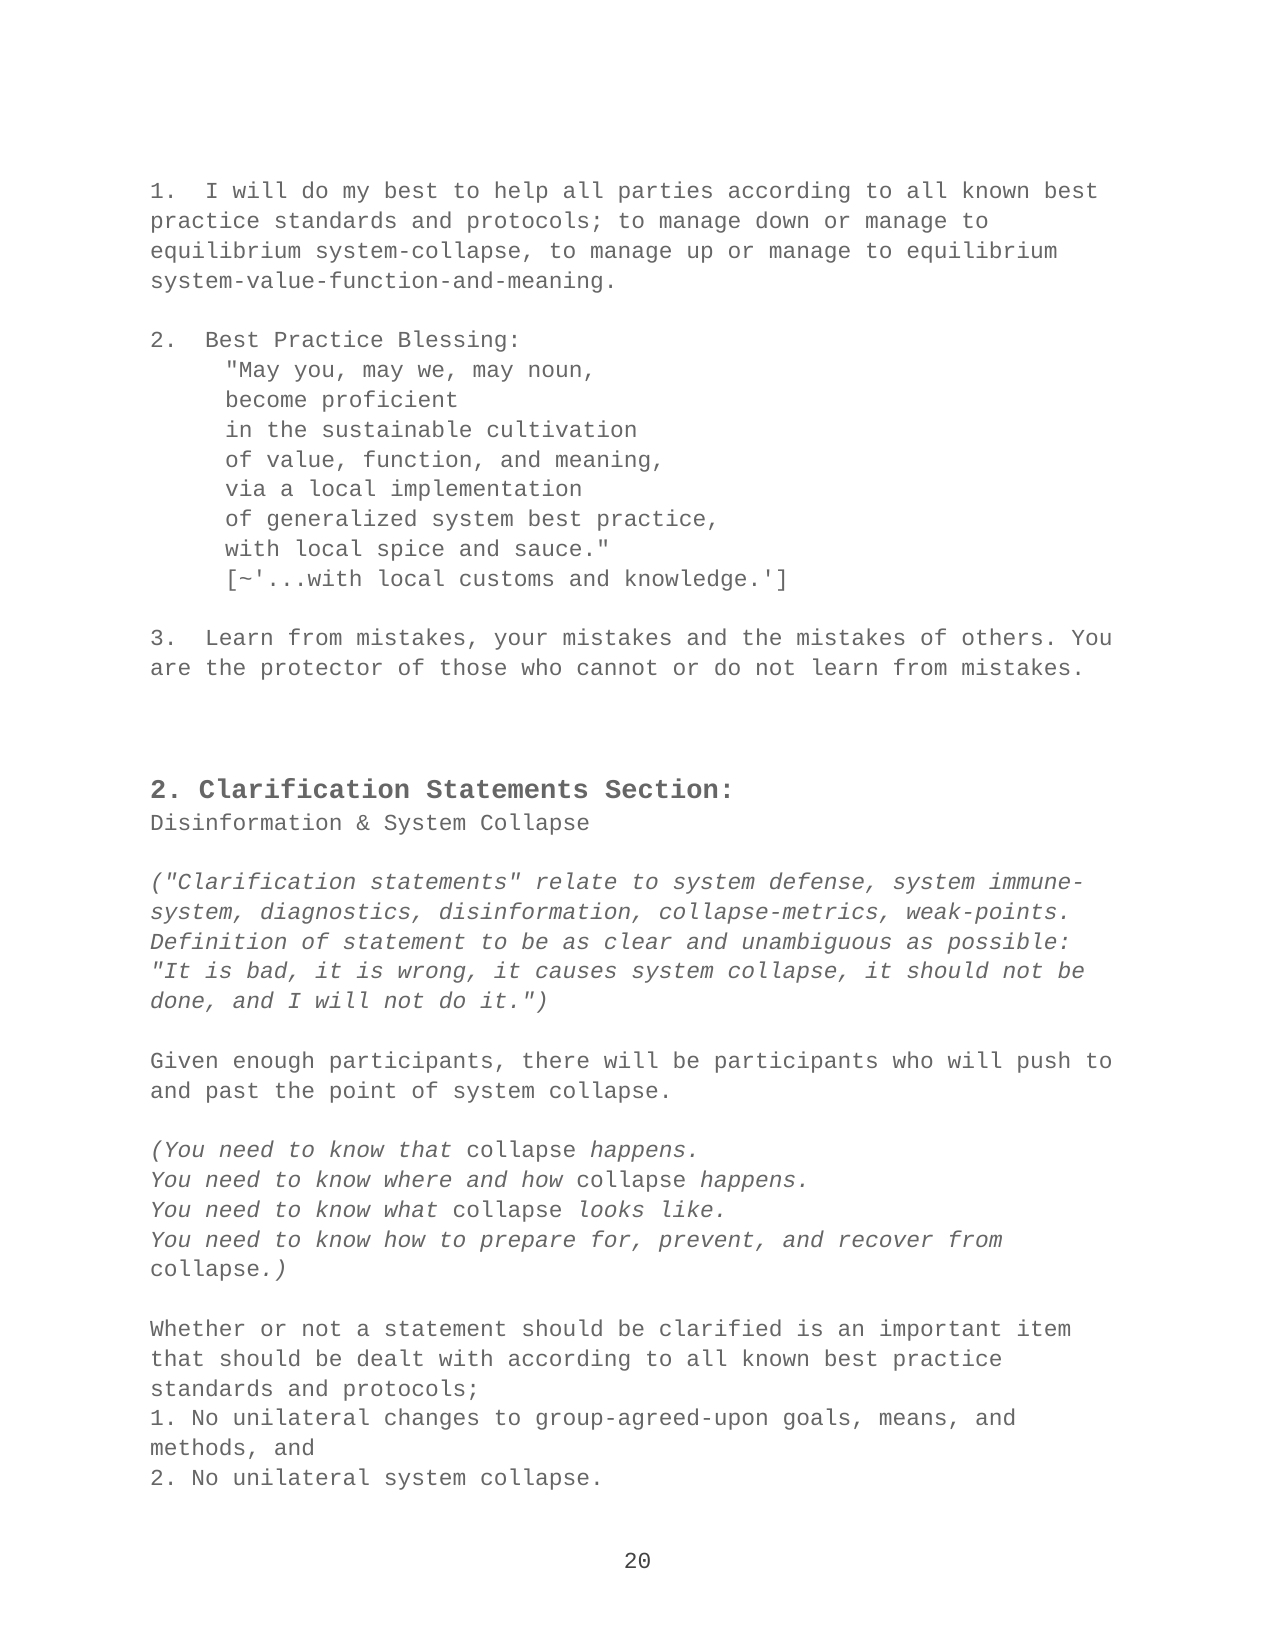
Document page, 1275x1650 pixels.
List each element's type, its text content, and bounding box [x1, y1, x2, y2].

text in the sustainable cultivation [225, 418, 1125, 444]
text 1. I will do my best to help all parties according to all known best practice standards and protocols; to manage down or manage to equilibrium system-collapse, to manage up or manage to equilibrium system-value-function-and-meaning. [150, 180, 1125, 295]
text Given enough participants, there will be participants who will push to and past the point of system collapse. [150, 1049, 1125, 1105]
text Disinformation & System Collapse [150, 811, 1125, 837]
text [~'...with local customs and knowledge.'] [225, 567, 1125, 593]
text "May you, may we, may noun, [225, 358, 1125, 384]
text 3. Learn from mistakes, your mistakes and the mistakes of others. You are the protector of those who cannot or do not learn from mistakes. [150, 627, 1125, 682]
text of generalized system best practice, [225, 507, 1125, 533]
text You need to know how to prepare for, prevent, and recover from collapse.) [150, 1228, 1125, 1284]
text 2. Clarification Statements Section: [150, 776, 1125, 806]
text (You need to know that collapse happens. [150, 1139, 1125, 1164]
text You need to know where and how collapse happens. [150, 1168, 1125, 1194]
text become proficient [225, 388, 1125, 414]
text 2. Best Practice Blessing: [150, 329, 1125, 355]
text ("Clarification statements" relate to system defense, system immune-system, diagnostics, disinformation, collapse-metrics, weak-points. [150, 871, 1125, 926]
text of value, function, and meaning, [225, 448, 1125, 474]
text 2. No unilateral system collapse. [150, 1466, 1125, 1492]
text via a local implementation [225, 478, 1125, 504]
text 1. No unilateral changes to group-agreed-upon goals, means, and methods, and [150, 1407, 1125, 1462]
text You need to know what collapse looks like. [150, 1198, 1125, 1224]
text Definition of statement to be as clear and unambiguous as possible: "It is bad, it is wrong, it causes system collapse, it should not be done, and I will not do it.") [150, 930, 1125, 1016]
text Whether or not a statement should be clarified is an important item that should be dealt with according to all known best practice standards and protocols; [150, 1317, 1125, 1403]
text with local spice and sauce." [225, 537, 1125, 563]
